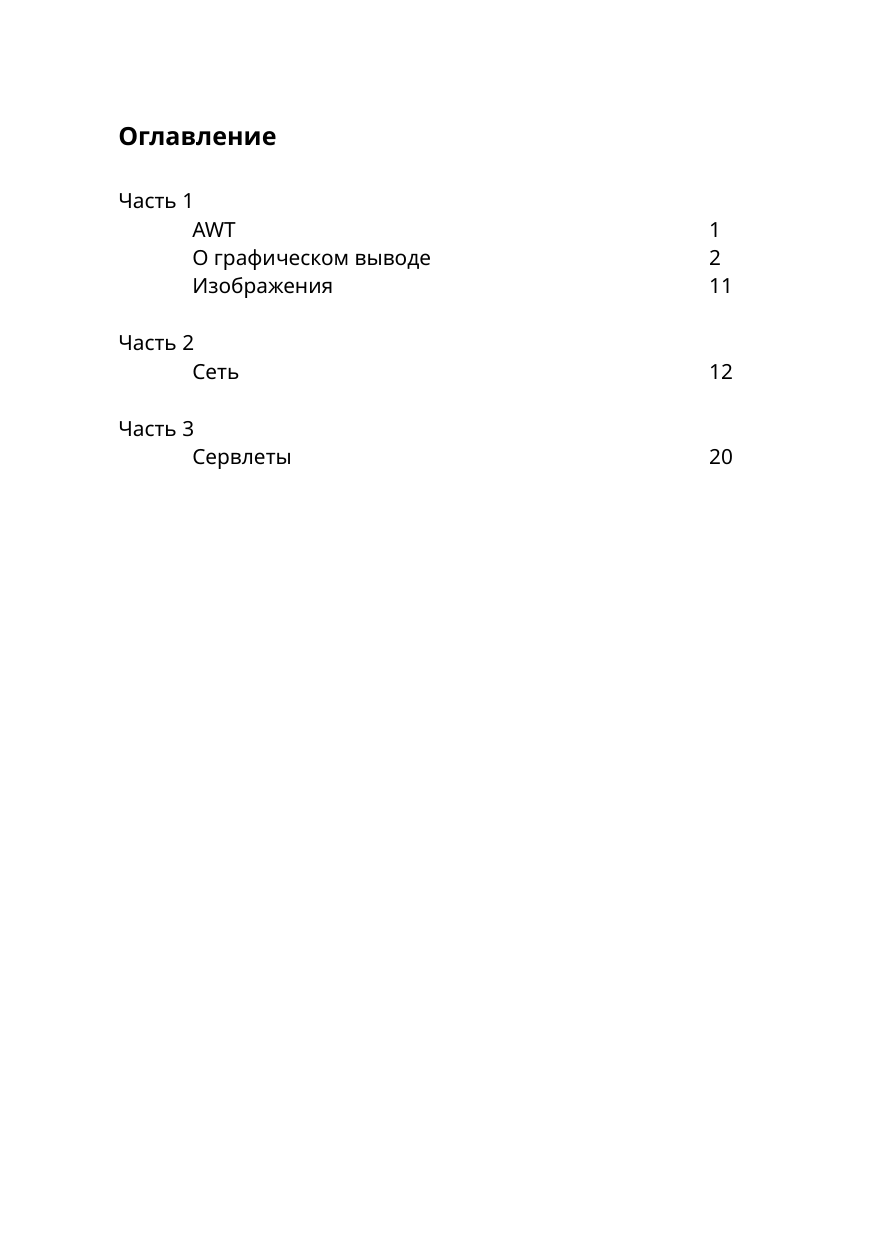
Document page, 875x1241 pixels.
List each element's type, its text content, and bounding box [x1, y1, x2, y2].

text О графическом выводе 2 [118, 243, 756, 272]
text AWT 1 [118, 215, 756, 243]
text Часть 2 [118, 328, 756, 357]
text Сеть 12 [118, 357, 756, 385]
text Оглавление [118, 118, 756, 152]
text Часть 3 [118, 414, 756, 442]
text Изображения 11 [118, 272, 756, 300]
text Сервлеты 20 [118, 442, 756, 471]
text Часть 1 [118, 186, 756, 215]
